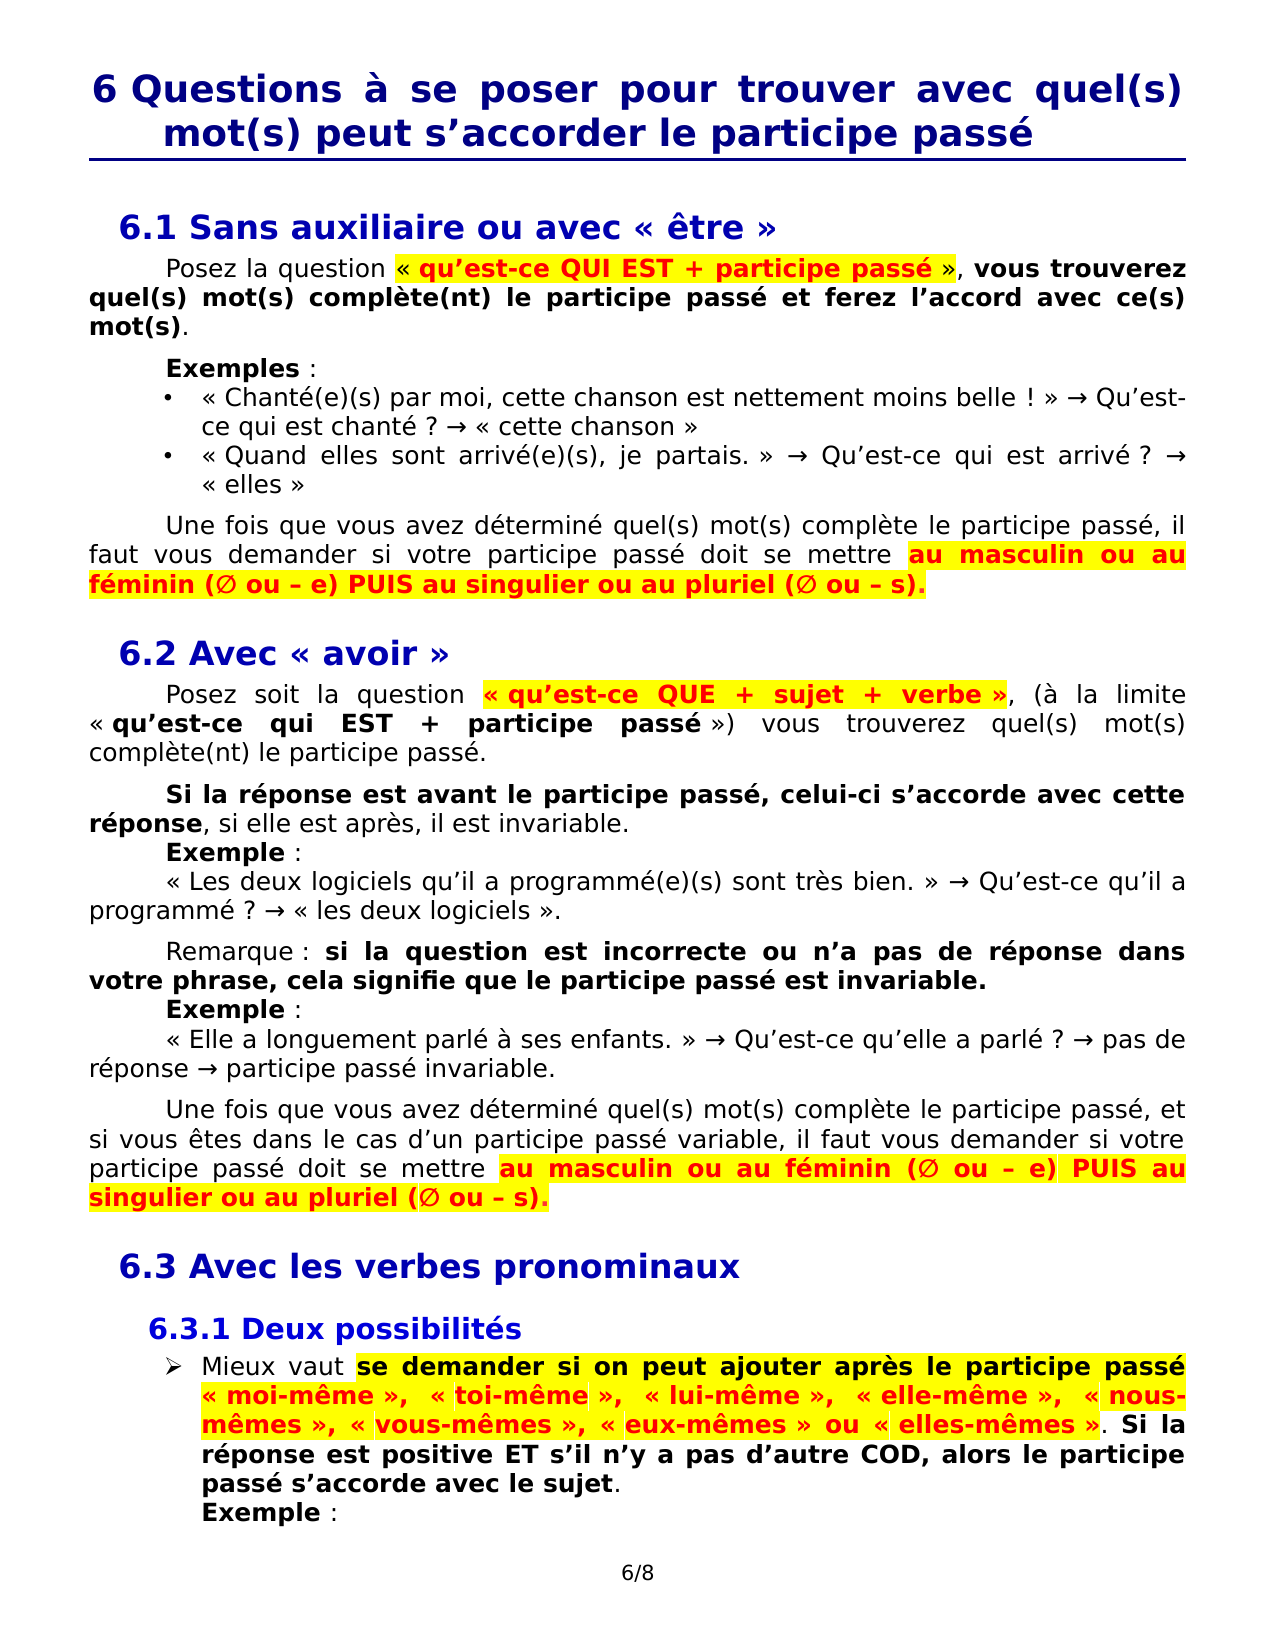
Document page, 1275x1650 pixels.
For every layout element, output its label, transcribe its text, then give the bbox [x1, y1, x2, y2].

text Remarque : si la question est incorrecte ou n’a pas de réponse dans votre phrase, cela signifie que le participe passé est invariable. [88, 937, 1186, 996]
list Mieux vaut se demander si on peut ajouter après le participe passé « moi-même », « toi-même », « lui-même », « elle-même », « nous-mêmes », « vous-mêmes », « eux-mêmes » ou « elles-mêmes ». Si la réponse est positive ET s’il n’y a pas d’autre COD, alors le participe passé s’accorde avec le sujet. Exemple : [163, 1352, 1186, 1527]
text Une fois que vous avez déterminé quel(s) mot(s) complète le participe passé, il faut vous demander si votre participe passé doit se mettre au masculin ou au féminin (∅ ou – e) PUIS au singulier ou au pluriel (∅ ou – s). [88, 512, 1186, 599]
subtitle Sans auxiliaire ou avec « être » [118, 209, 1186, 247]
subtitle Questions à se poser pour trouver avec quel(s) mot(s) peut s’accorder le participe passé [88, 65, 1186, 161]
list « Quand elles sont arrivé(e)(s), je partais. » → Qu’est-ce qui est arrivé ? → « elles » [163, 441, 1186, 500]
text Exemples : [88, 354, 1186, 383]
subtitle Deux possibilités [88, 1312, 1186, 1346]
text Une fois que vous avez déterminé quel(s) mot(s) complète le participe passé, et si vous êtes dans le cas d’un participe passé variable, il faut vous demander si votre participe passé doit se mettre au masculin ou au féminin (∅ ou – e) PUIS au singulier ou au pluriel (∅ ou – s). [88, 1096, 1186, 1212]
text « Les deux logiciels qu’il a programmé(e)(s) sont très bien. » → Qu’est-ce qu’il a programmé ? → « les deux logiciels ». [88, 867, 1186, 926]
text Exemple : [88, 996, 1186, 1025]
text Exemple : [88, 838, 1186, 867]
text Posez la question « qu’est-ce QUI EST + participe passé », vous trouverez quel(s) mot(s) complète(nt) le participe passé et ferez l’accord avec ce(s) mot(s). [88, 254, 1186, 341]
text Si la réponse est avant le participe passé, celui-ci s’accorde avec cette réponse, si elle est après, il est invariable. [88, 780, 1186, 838]
subtitle Avec les verbes pronominaux [118, 1248, 1186, 1287]
list « Chanté(e)(s) par moi, cette chanson est nettement moins belle ! » → Qu’est-ce qui est chanté ? → « cette chanson » [163, 383, 1186, 441]
text « Elle a longuement parlé à ses enfants. » → Qu’est-ce qu’elle a parlé ? → pas de réponse → participe passé invariable. [88, 1025, 1186, 1083]
subtitle Avec « avoir » [118, 634, 1186, 673]
text Posez soit la question « qu’est-ce QUE + sujet + verbe », (à la limite « qu’est-ce qui EST + participe passé ») vous trouverez quel(s) mot(s) complète(nt) le participe passé. [88, 680, 1186, 767]
